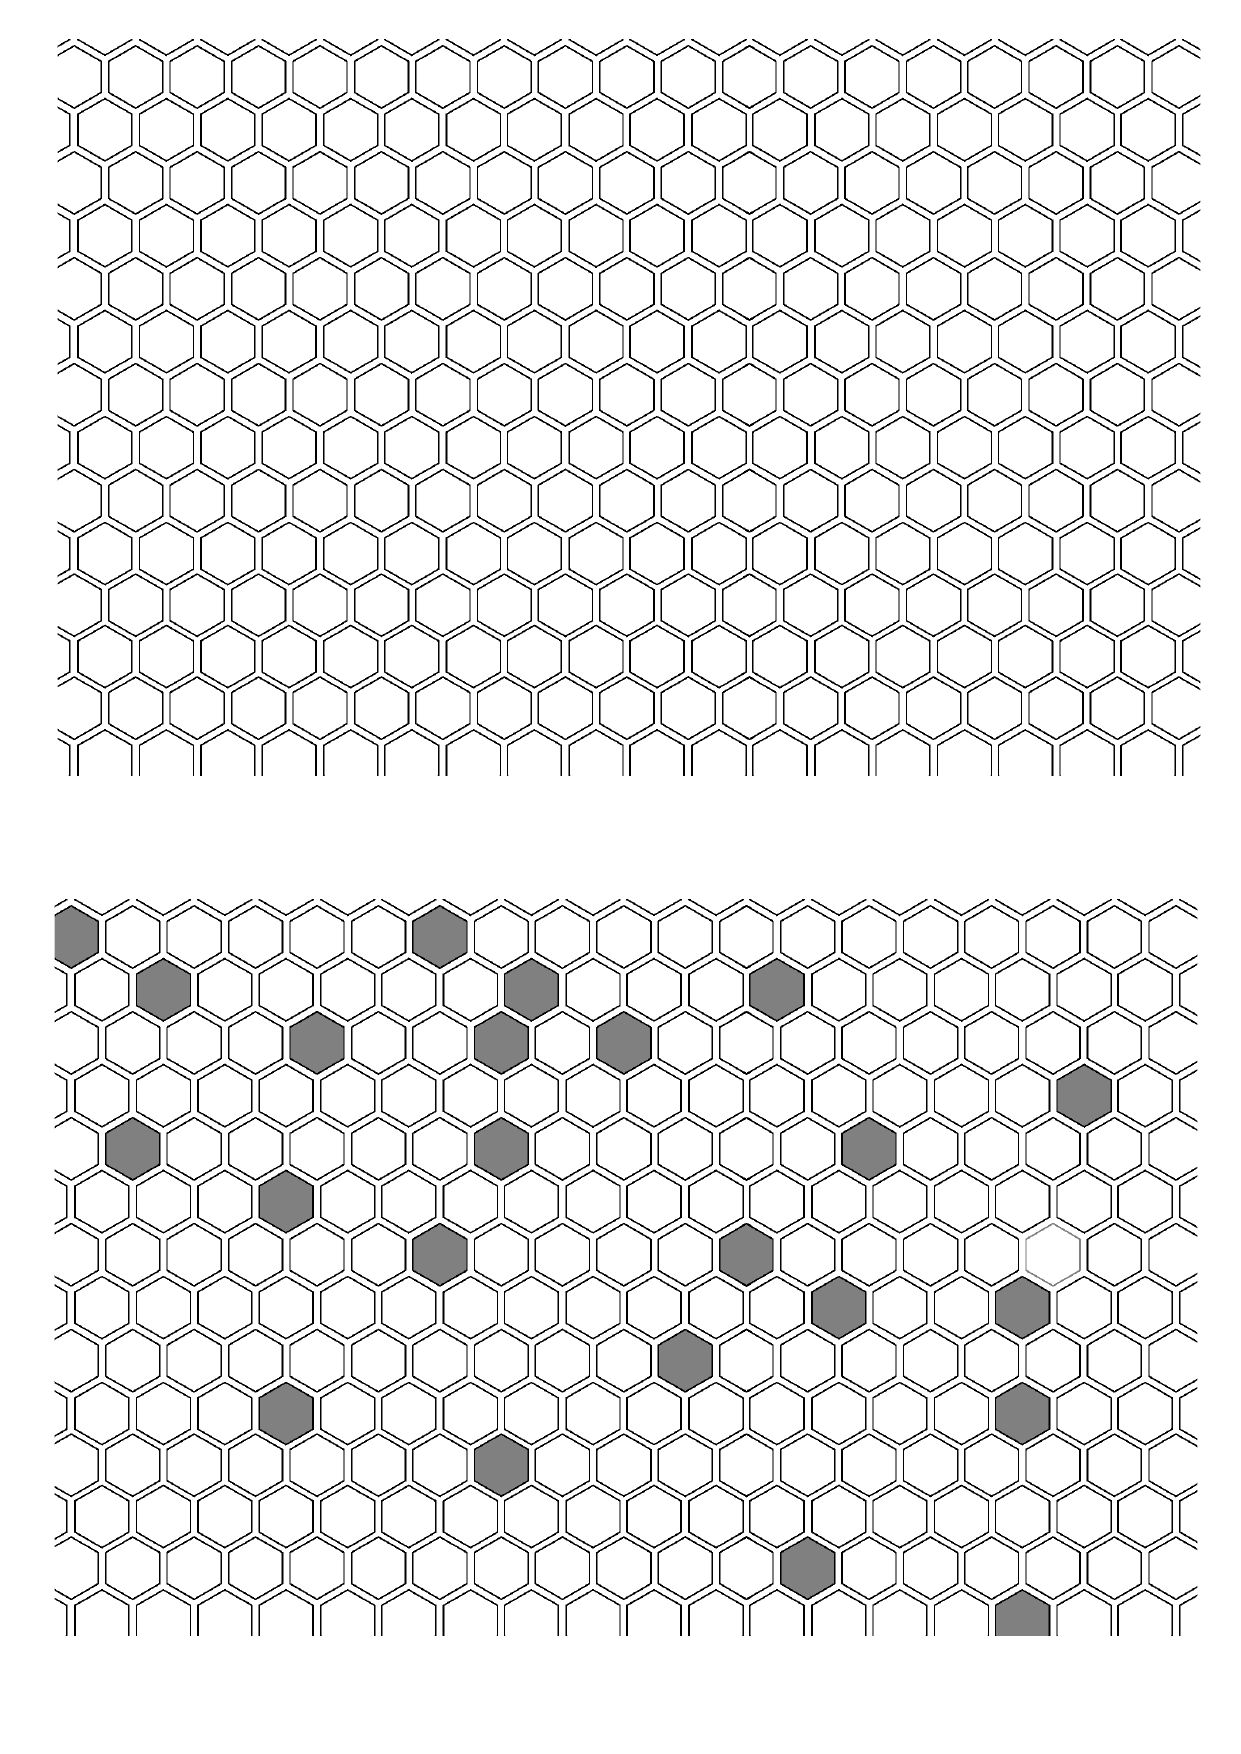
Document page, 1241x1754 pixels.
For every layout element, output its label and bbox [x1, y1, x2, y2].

picture [57, 39, 1201, 776]
picture [54, 899, 1198, 1636]
